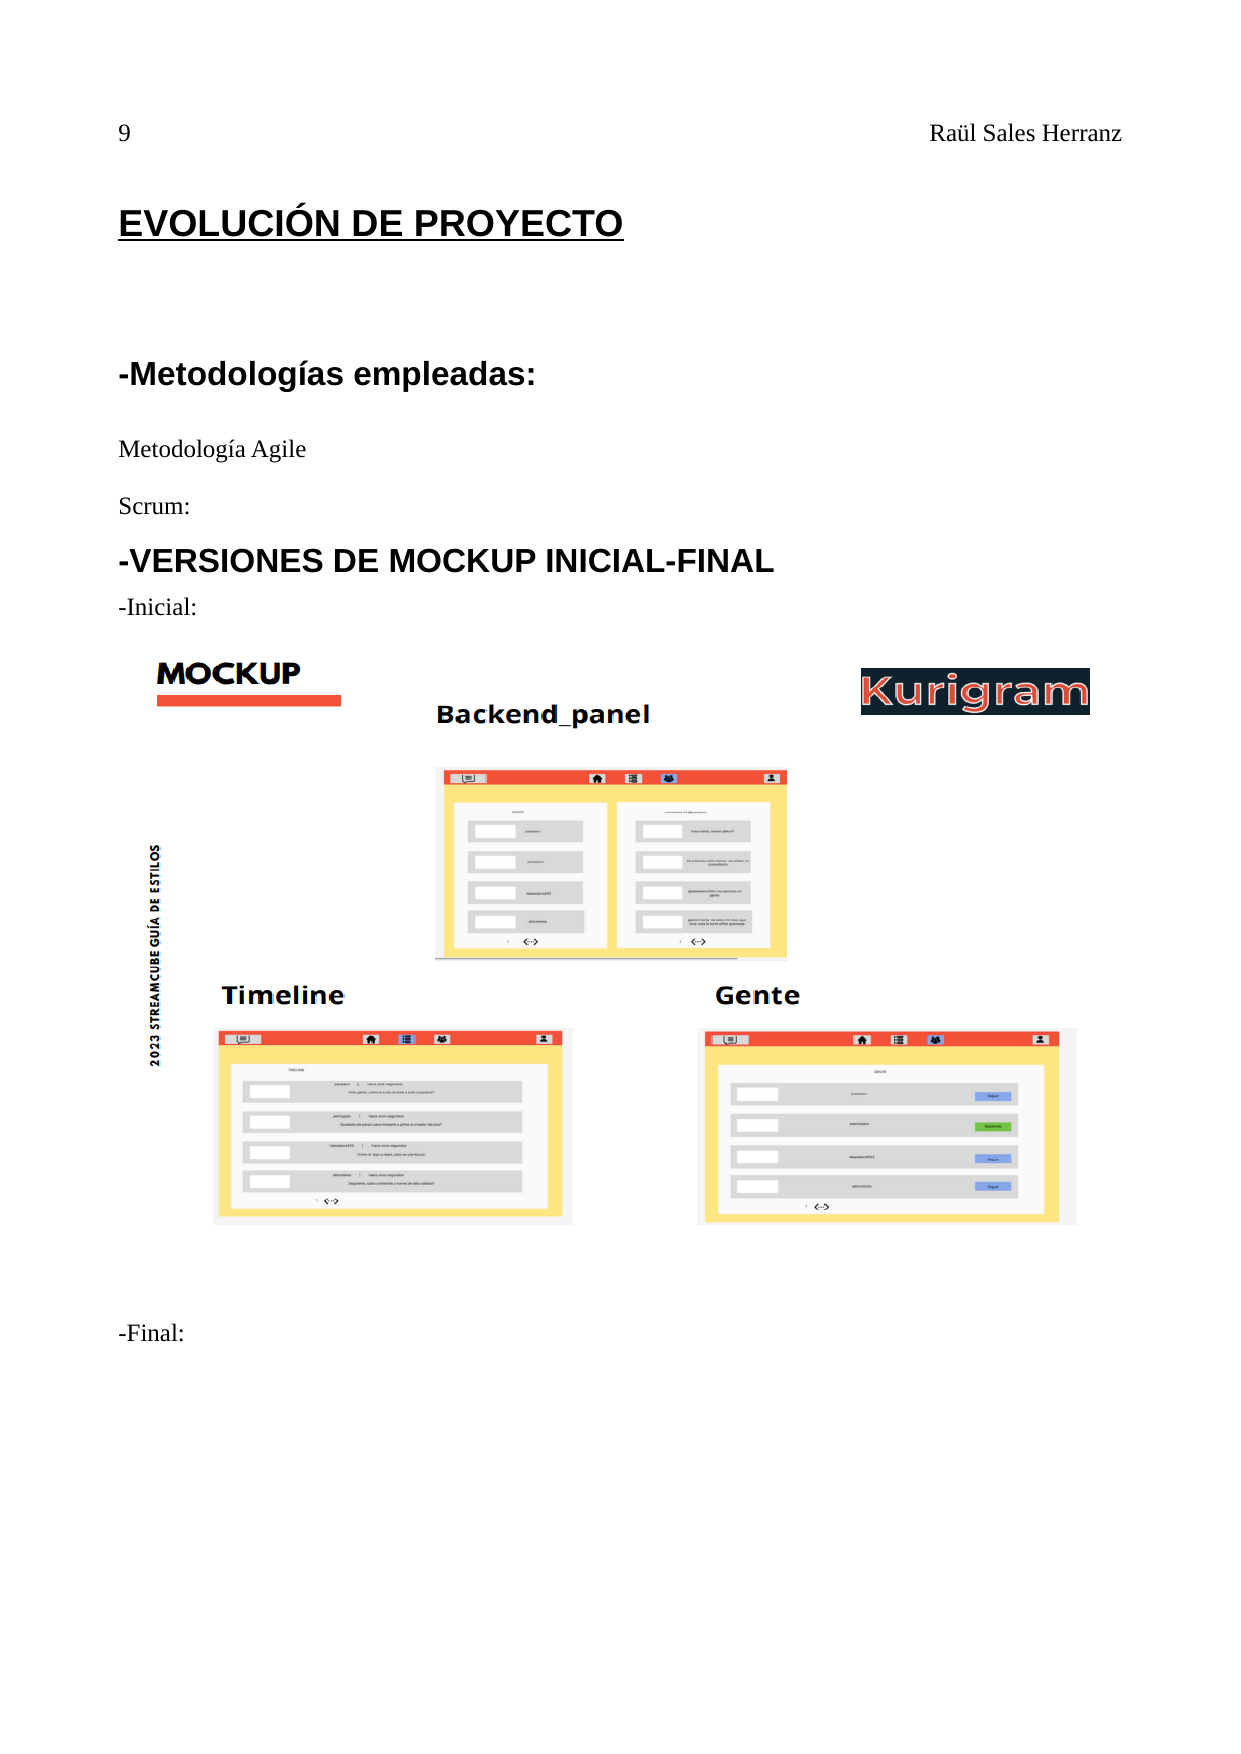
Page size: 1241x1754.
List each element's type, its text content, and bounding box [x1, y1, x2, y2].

subtitle EVOLUCIÓN DE PROYECTO [118, 201, 1122, 244]
subtitle -Metodologías empleadas: [118, 354, 1122, 393]
subtitle -VERSIONES DE MOCKUP INICIAL-FINAL [118, 541, 1122, 579]
text Metodología Agile [118, 434, 1122, 463]
text Scrum: [118, 491, 1122, 520]
text -Final: [118, 1318, 1122, 1347]
text -Inicial: [118, 592, 1122, 621]
picture [118, 639, 1123, 1267]
